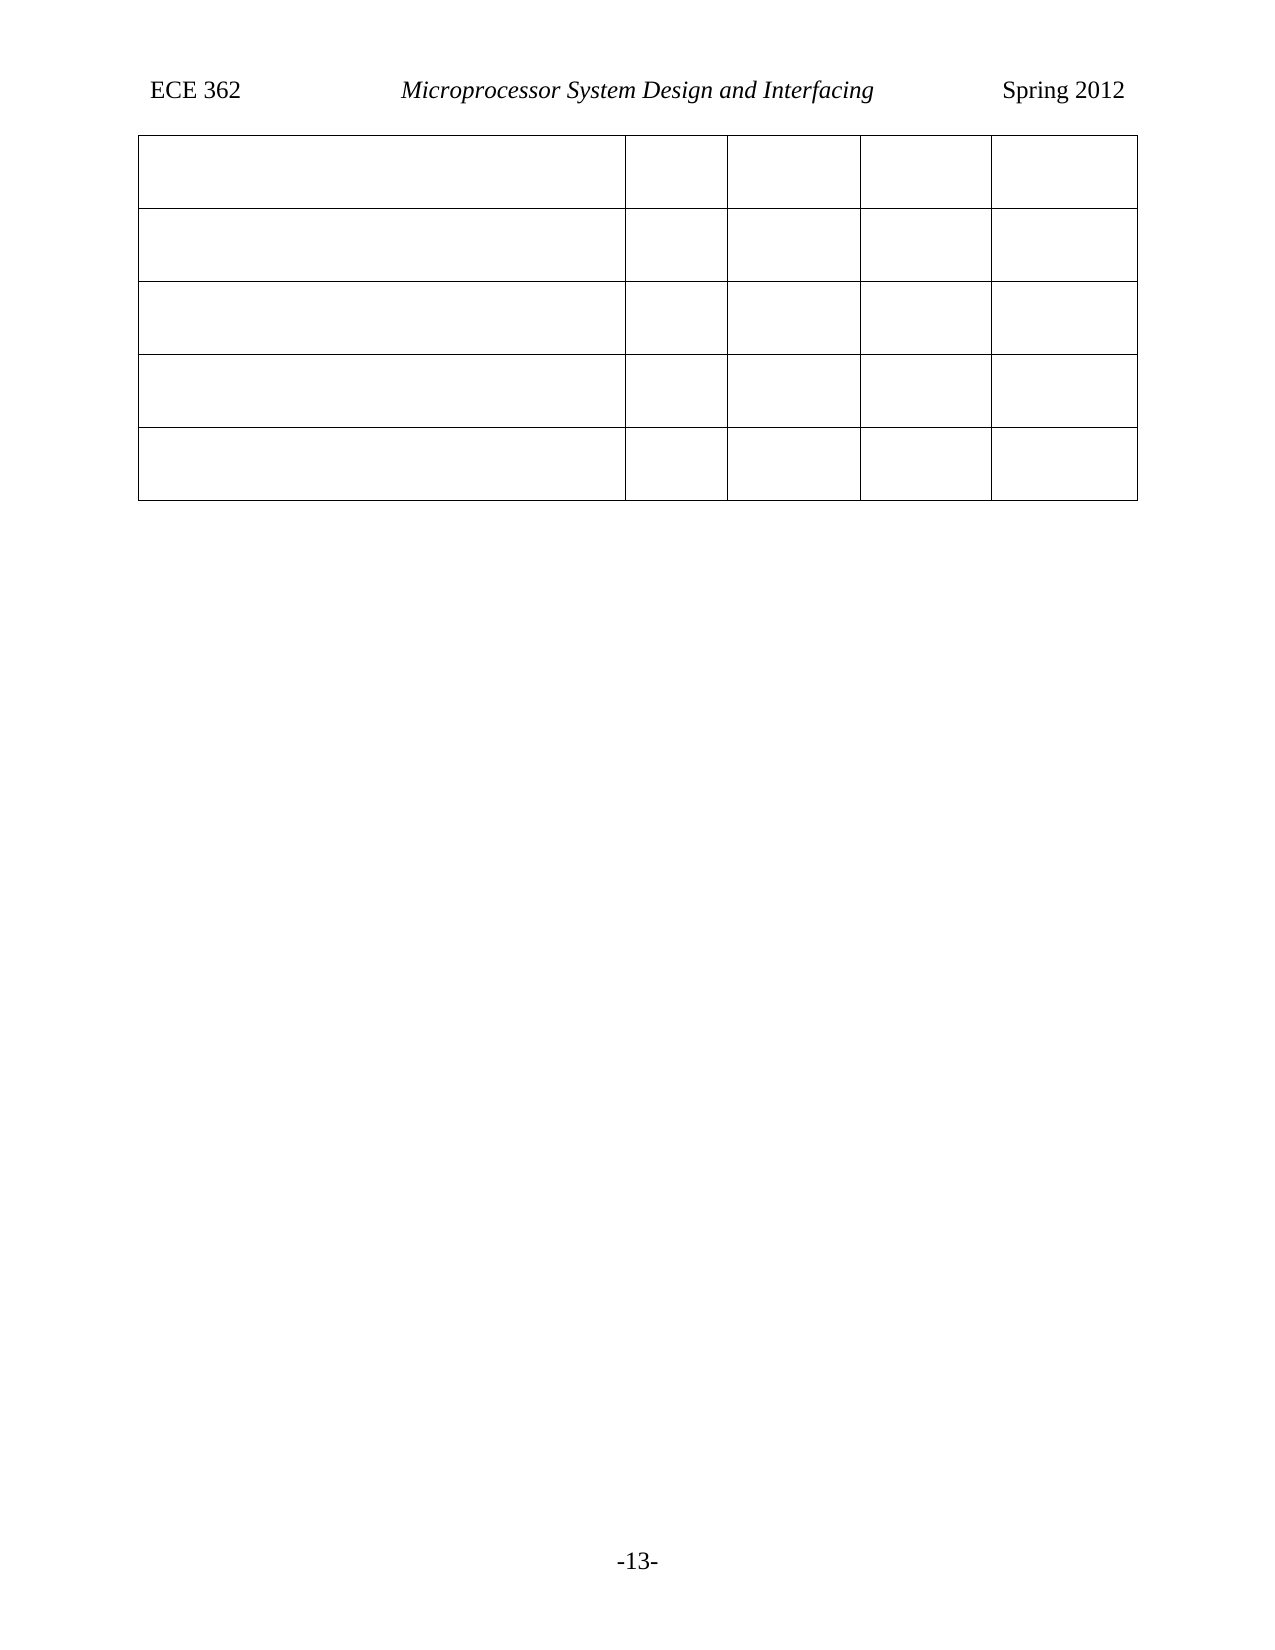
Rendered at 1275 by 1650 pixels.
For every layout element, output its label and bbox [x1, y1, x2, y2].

table_cell [861, 209, 991, 281]
table_cell [626, 136, 727, 208]
table_cell [728, 136, 860, 208]
table_cell [139, 136, 625, 208]
table_cell [728, 282, 860, 354]
table_cell [626, 282, 727, 354]
table_cell [139, 282, 625, 354]
table_cell [992, 282, 1137, 354]
table_cell [992, 355, 1137, 427]
table_cell [728, 428, 860, 499]
table_cell [626, 428, 727, 499]
table_cell [992, 428, 1137, 499]
table_cell [861, 282, 991, 354]
table_cell [139, 209, 625, 281]
table_cell [861, 136, 991, 208]
table_cell [992, 136, 1137, 208]
table_cell [861, 428, 991, 499]
table_cell [139, 428, 625, 499]
table_cell [861, 355, 991, 427]
table_cell [992, 209, 1137, 281]
table_cell [728, 209, 860, 281]
table_cell [626, 355, 727, 427]
table_cell [626, 209, 727, 281]
table_cell [139, 355, 625, 427]
table_cell [728, 355, 860, 427]
